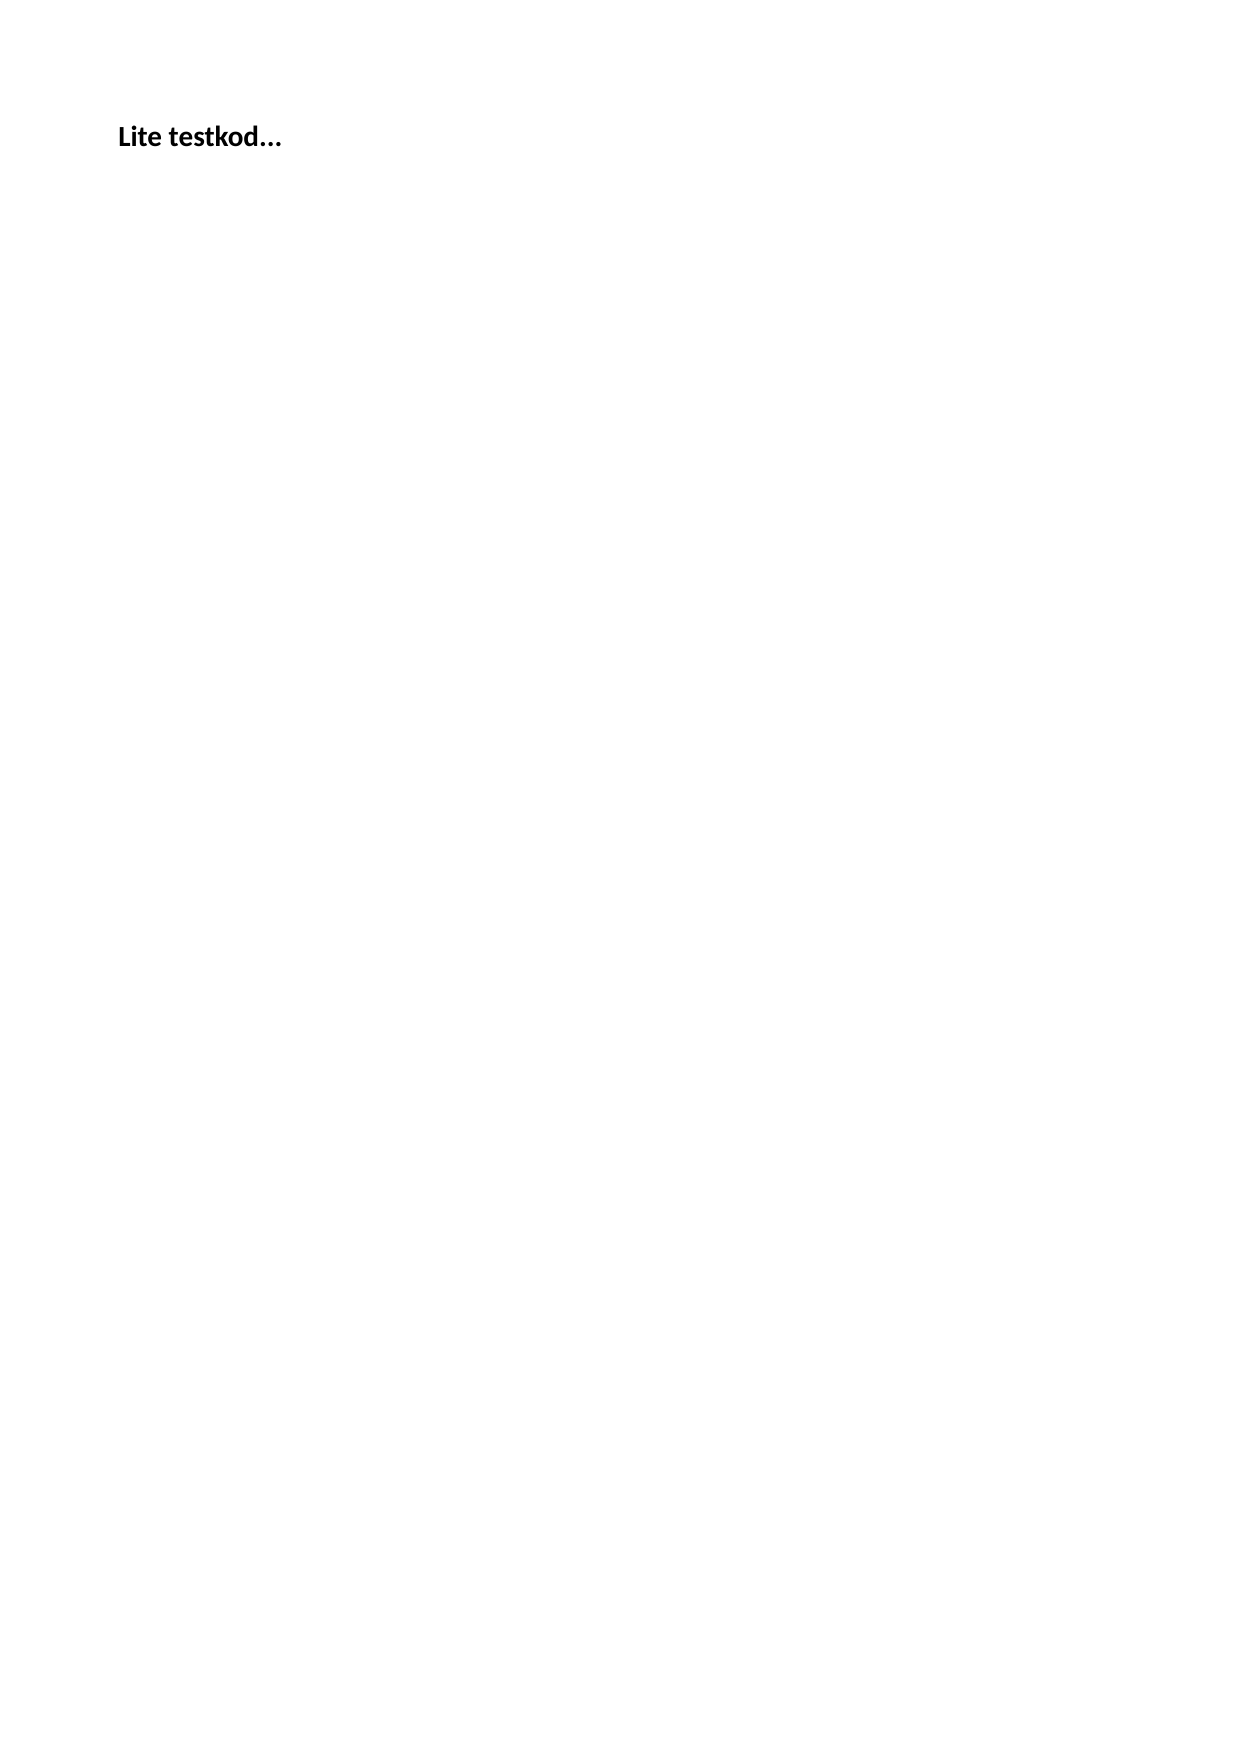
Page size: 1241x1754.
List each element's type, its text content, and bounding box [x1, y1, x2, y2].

text Lite testkod... [118, 118, 1122, 154]
